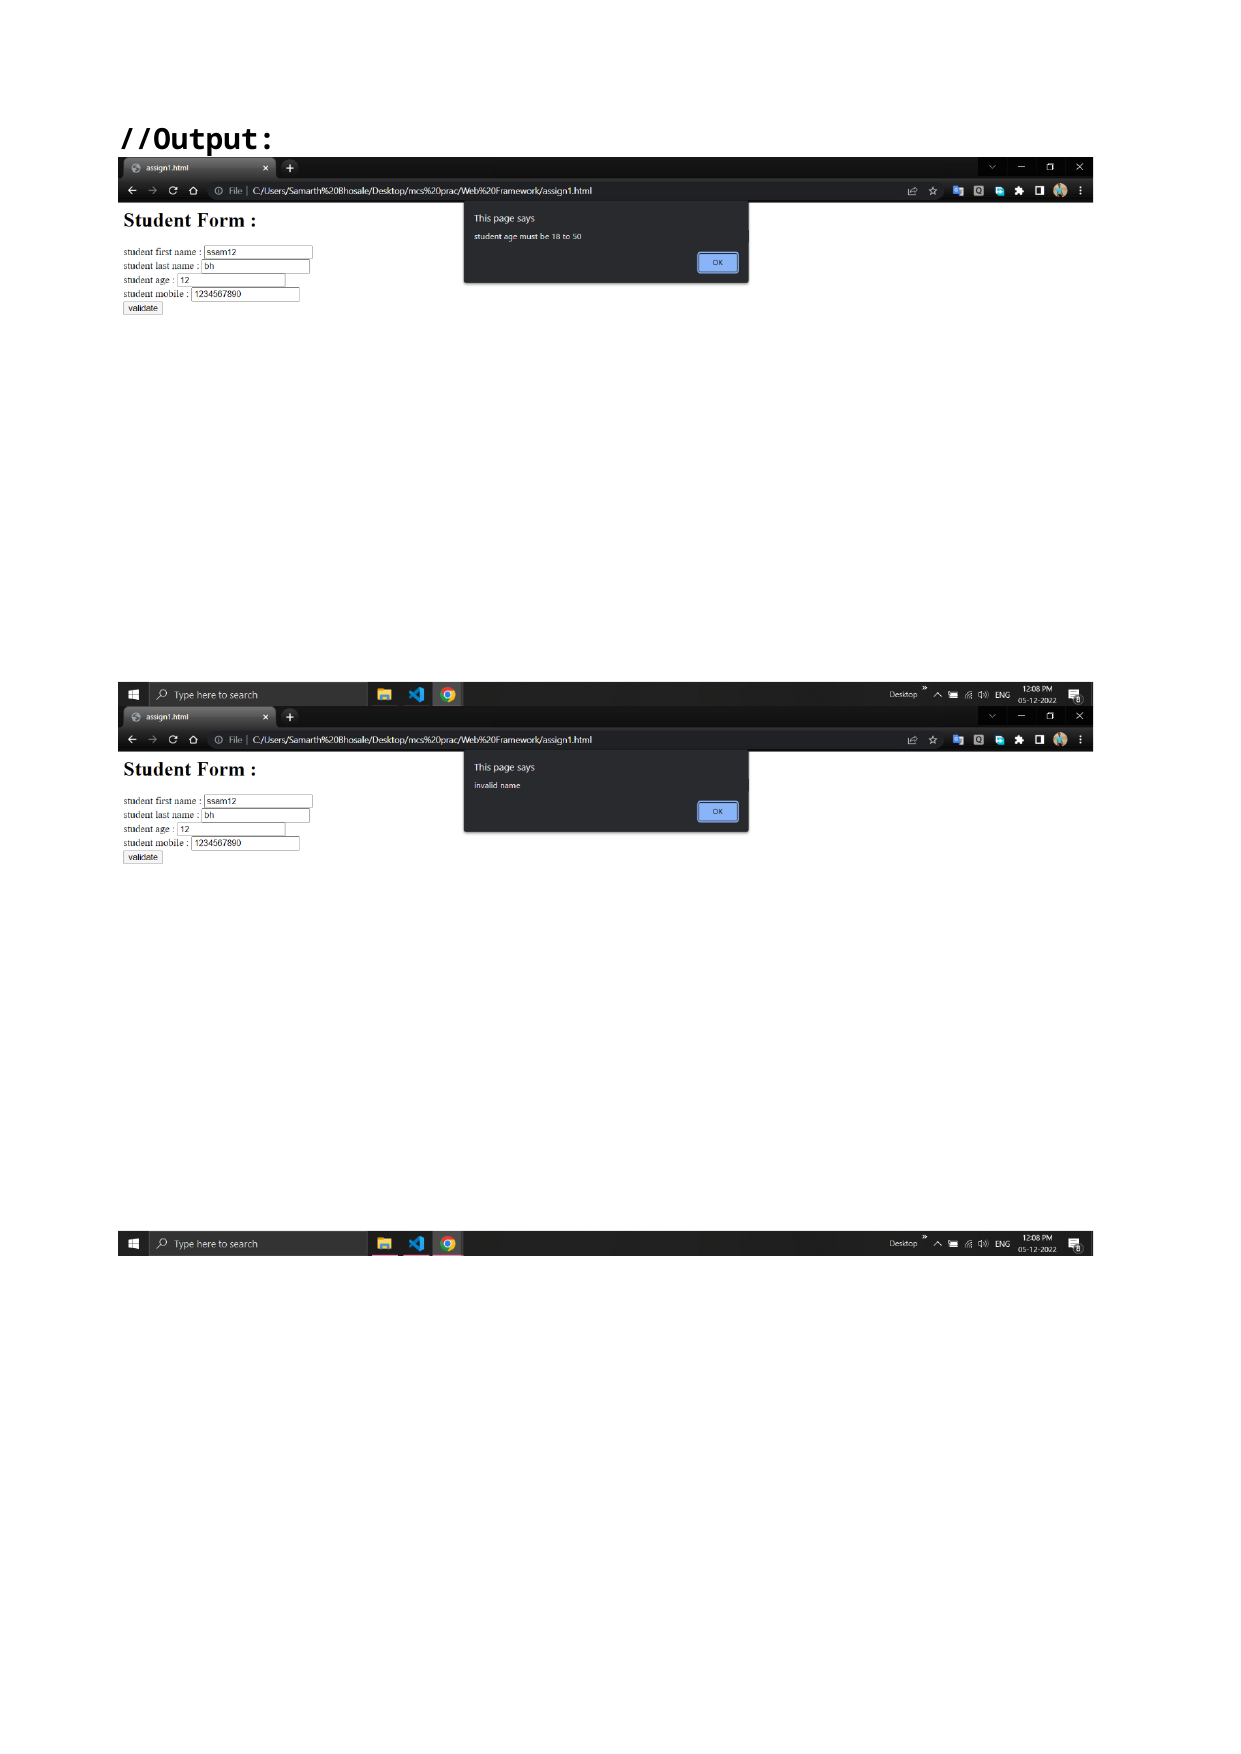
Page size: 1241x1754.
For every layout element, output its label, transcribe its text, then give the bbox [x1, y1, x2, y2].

text //Output: [118, 118, 1122, 158]
picture [118, 157, 1094, 1256]
